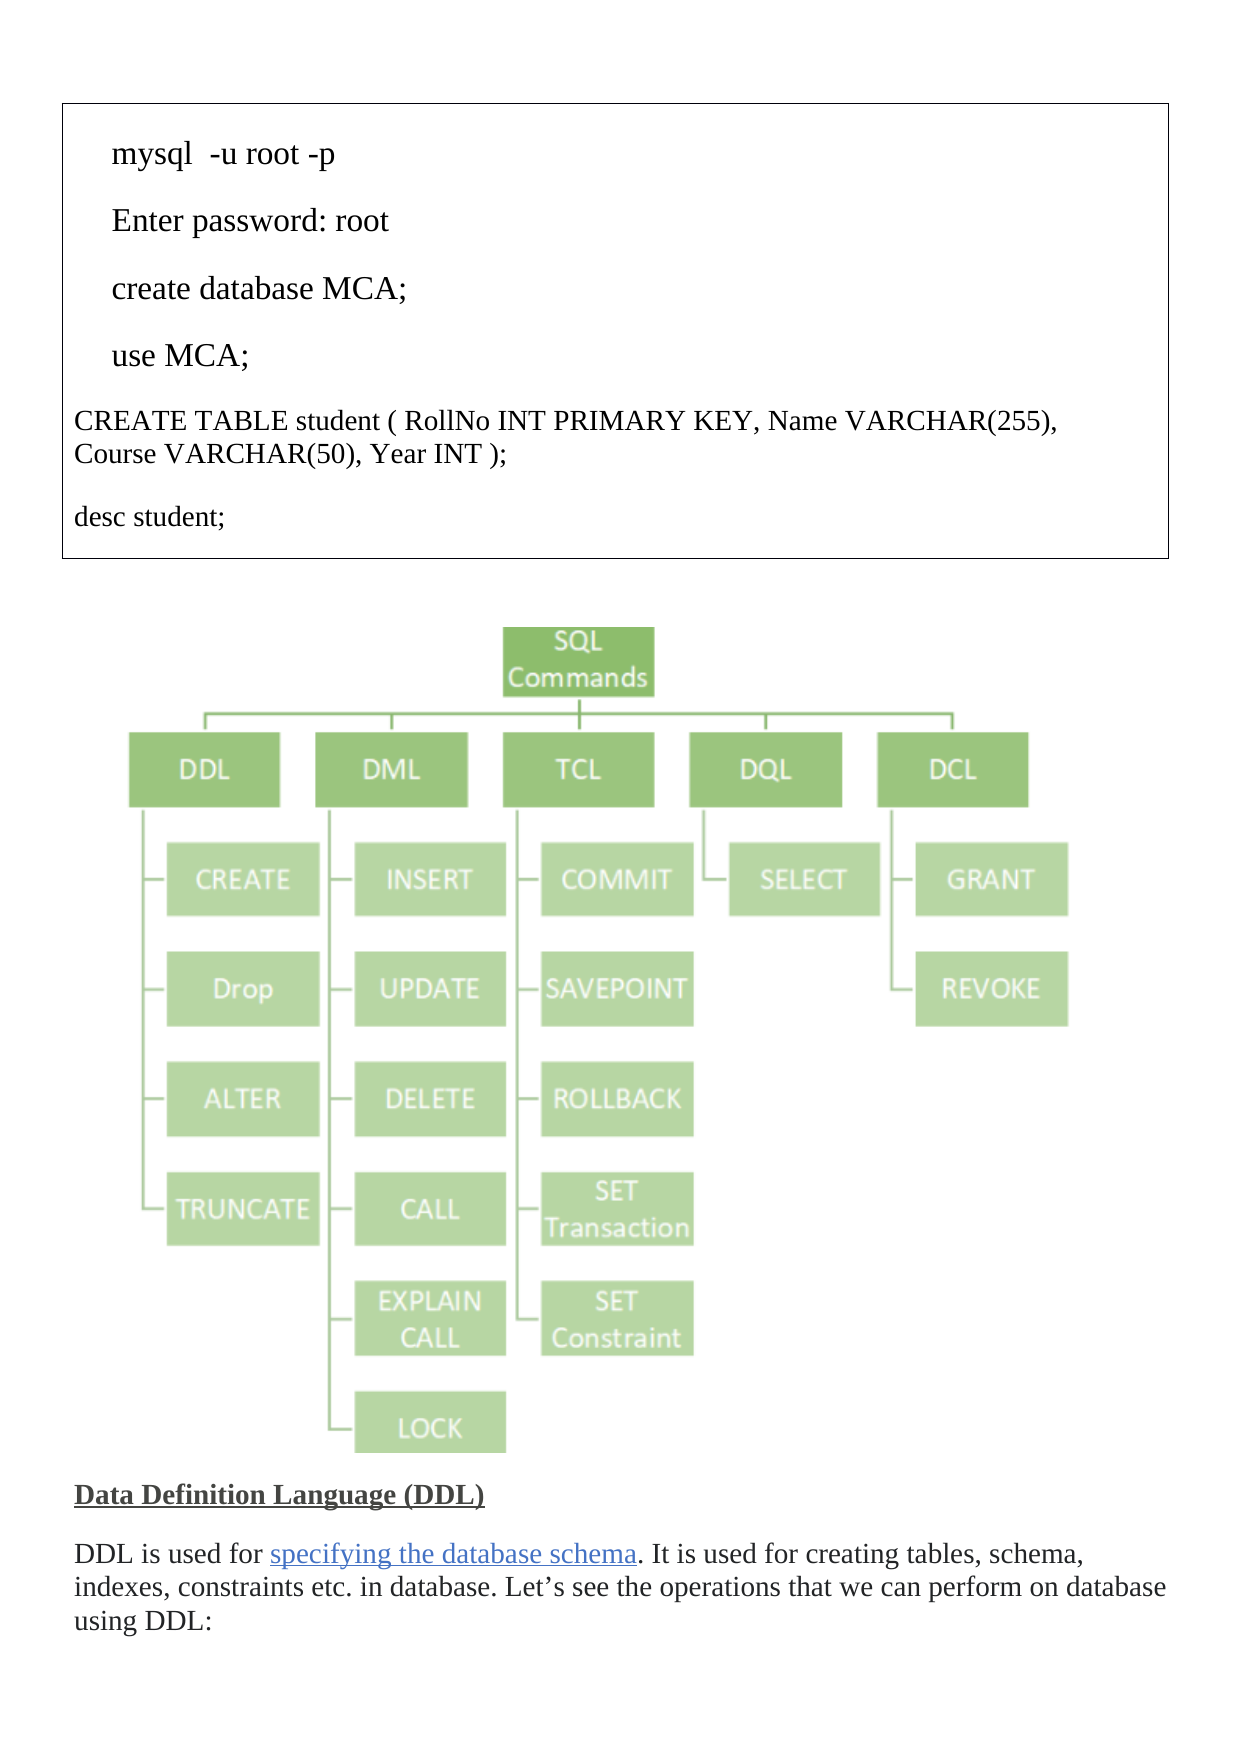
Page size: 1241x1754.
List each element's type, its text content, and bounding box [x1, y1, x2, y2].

table_header mysql -u root -p Enter password: root create database MCA; use MCA; CREATE TABLE student ( RollNo INT PRIMARY KEY, Name VARCHAR(255), Course VARCHAR(50), Year INT ); desc student; [63, 104, 1168, 558]
text DDL is used for specifying the database schema. It is used for creating tables, schema, indexes, constraints etc. in database. Let’s see the operations that we can perform on database using DDL: [74, 1536, 1181, 1636]
picture [103, 627, 1102, 1453]
subtitle Data Definition Language (DDL) [74, 1477, 1181, 1511]
